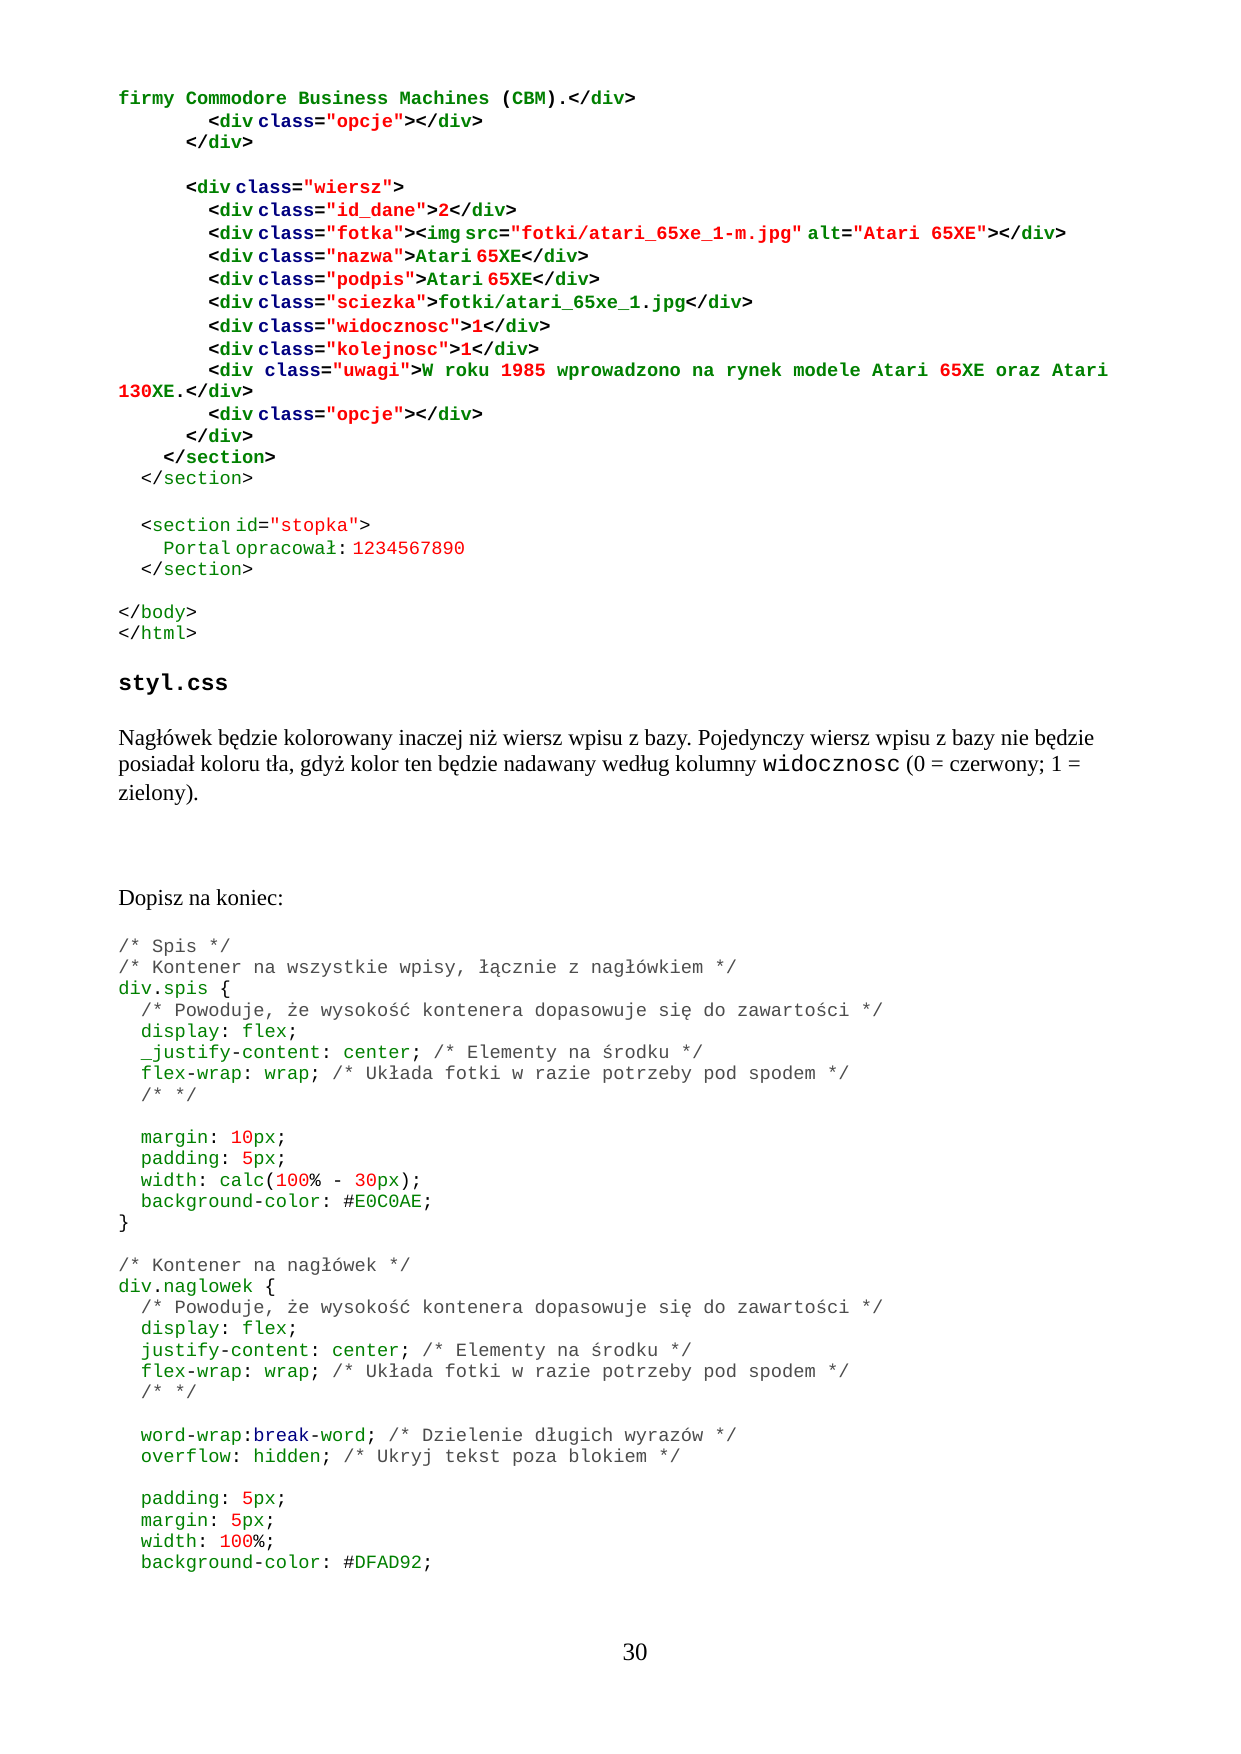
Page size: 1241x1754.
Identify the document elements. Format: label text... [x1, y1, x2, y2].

text div.naglowek { [118, 1277, 1152, 1298]
text <div class="fotka"><img src="fotki/atari_65xe_1-m.jpg" alt="Atari 65XE"></div> [118, 222, 1152, 245]
text Dopisz na koniec: [118, 884, 1152, 910]
text /* */ [118, 1383, 1152, 1404]
text margin: 10px; [118, 1128, 1152, 1149]
text display: flex; [118, 1022, 1152, 1043]
text </html> [118, 624, 1152, 645]
text Nagłówek będzie kolorowany inaczej niż wiersz wpisu z bazy. Pojedynczy wiersz wpisu z bazy nie będzie posiadał koloru tła, gdyż kolor ten będzie nadawany według kolumny widocznosc (0 = czerwony; 1 = zielony). [118, 724, 1152, 805]
text styl.css [118, 672, 1152, 698]
text /* Powoduje, że wysokość kontenera dopasowuje się do zawartości */ [118, 1000, 1152, 1022]
text justify-content: center; /* Elementy na środku */ [118, 1340, 1152, 1362]
text /* Powoduje, że wysokość kontenera dopasowuje się do zawartości */ [118, 1298, 1152, 1319]
text <div class="opcje"></div> [118, 403, 1152, 426]
text } [118, 1213, 1152, 1234]
text Portal opracował: 1234567890 [118, 537, 1152, 560]
text <div class="sciezka">fotki/atari_65xe_1.jpg</div> [118, 291, 1152, 314]
text firmy Commodore Business Machines (CBM).</div> [118, 88, 1152, 110]
text </section> [118, 469, 1152, 490]
text display: flex; [118, 1319, 1152, 1340]
text </div> [118, 426, 1152, 448]
text padding: 5px; [118, 1489, 1152, 1510]
text background-color: #DFAD92; [118, 1553, 1152, 1574]
text /* Kontener na nagłówek */ [118, 1255, 1152, 1277]
text margin: 5px; [118, 1510, 1152, 1532]
text </section> [118, 560, 1152, 581]
text overflow: hidden; /* Ukryj tekst poza blokiem */ [118, 1447, 1152, 1468]
text <div class="widocznosc">1</div> [118, 314, 1152, 338]
text flex-wrap: wrap; /* Układa fotki w razie potrzeby pod spodem */ [118, 1064, 1152, 1085]
text /* Kontener na wszystkie wpisy, łącznie z nagłówkiem */ [118, 958, 1152, 979]
text width: calc(100% - 30px); [118, 1170, 1152, 1192]
text <section id="stopka"> [118, 514, 1152, 537]
text <div class="nazwa">Atari 65XE</div> [118, 245, 1152, 268]
text word-wrap:break-word; /* Dzielenie długich wyrazów */ [118, 1425, 1152, 1447]
text <div class="id_dane">2</div> [118, 199, 1152, 222]
text <div class="podpis">Atari 65XE</div> [118, 268, 1152, 291]
text <div class="opcje"></div> [118, 110, 1152, 133]
text _justify-content: center; /* Elementy na środku */ [118, 1043, 1152, 1064]
text <div class="wiersz"> [118, 176, 1152, 199]
text <div class="uwagi">W roku 1985 wprowadzono na rynek modele Atari 65XE oraz Atari 130XE.</div> [118, 361, 1152, 403]
text /* Spis */ [118, 937, 1152, 958]
text flex-wrap: wrap; /* Układa fotki w razie potrzeby pod spodem */ [118, 1362, 1152, 1383]
text background-color: #E0C0AE; [118, 1192, 1152, 1213]
text div.spis { [118, 979, 1152, 1000]
text <div class="kolejnosc">1</div> [118, 338, 1152, 361]
text width: 100%; [118, 1532, 1152, 1553]
text /* */ [118, 1085, 1152, 1107]
text padding: 5px; [118, 1149, 1152, 1170]
text </section> [118, 448, 1152, 469]
text </div> [118, 133, 1152, 154]
text </body> [118, 603, 1152, 624]
